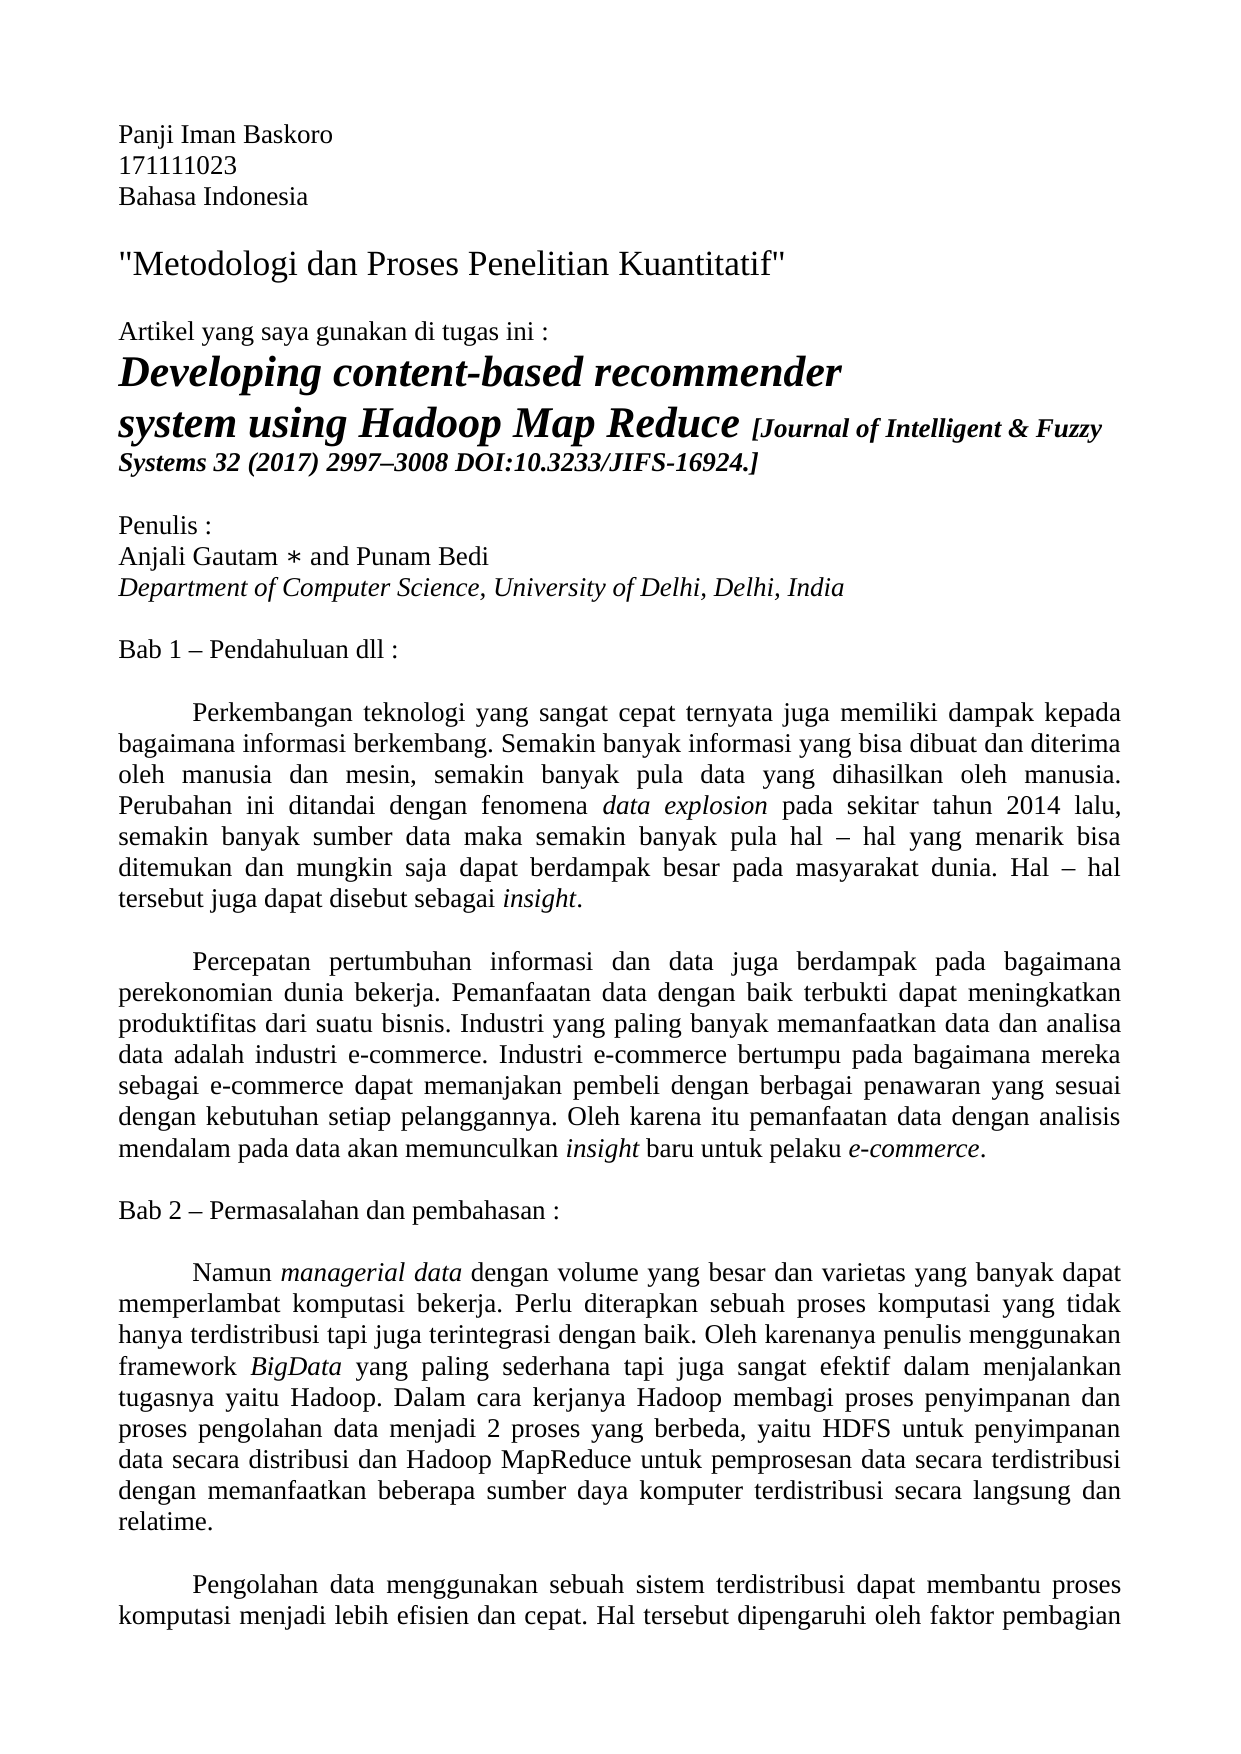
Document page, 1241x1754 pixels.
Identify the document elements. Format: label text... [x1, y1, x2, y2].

text Anjali Gautam ∗ and Punam Bedi [118, 540, 1122, 571]
text Department of Computer Science, University of Delhi, Delhi, India [118, 571, 1122, 602]
text Artikel yang saya gunakan di tugas ini : [118, 315, 1122, 346]
text Perkembangan teknologi yang sangat cepat ternyata juga memiliki dampak kepada bagaimana informasi berkembang. Semakin banyak informasi yang bisa dibuat dan diterima oleh manusia dan mesin, semakin banyak pula data yang dihasilkan oleh manusia. Perubahan ini ditandai dengan fenomena data explosion pada sekitar tahun 2014 lalu, semakin banyak sumber data maka semakin banyak pula hal – hal yang menarik bisa ditemukan dan mungkin saja dapat berdampak besar pada masyarakat dunia. Hal – hal tersebut juga dapat disebut sebagai insight. [118, 696, 1122, 914]
text "Metodologi dan Proses Penelitian Kuantitatif" [118, 243, 1122, 283]
text Namun managerial data dengan volume yang besar dan varietas yang banyak dapat memperlambat komputasi bekerja. Perlu diterapkan sebuah proses komputasi yang tidak hanya terdistribusi tapi juga terintegrasi dengan baik. Oleh karenanya penulis menggunakan framework BigData yang paling sederhana tapi juga sangat efektif dalam menjalankan tugasnya yaitu Hadoop. Dalam cara kerjanya Hadoop membagi proses penyimpanan dan proses pengolahan data menjadi 2 proses yang berbeda, yaitu HDFS untuk penyimpanan data secara distribusi dan Hadoop MapReduce untuk pemprosesan data secara terdistribusi dengan memanfaatkan beberapa sumber daya komputer terdistribusi secara langsung dan relatime. [118, 1256, 1122, 1537]
text Bab 1 – Pendahuluan dll : [118, 633, 1122, 664]
text Bahasa Indonesia [118, 180, 1122, 212]
text 171111023 [118, 149, 1122, 180]
text Pengolahan data menggunakan sebuah sistem terdistribusi dapat membantu proses komputasi menjadi lebih efisien dan cepat. Hal tersebut dipengaruhi oleh faktor pembagian [118, 1568, 1122, 1630]
text Percepatan pertumbuhan informasi dan data juga berdampak pada bagaimana perekonomian dunia bekerja. Pemanfaatan data dengan baik terbukti dapat meningkatkan produktifitas dari suatu bisnis. Industri yang paling banyak memanfaatkan data dan analisa data adalah industri e-commerce. Industri e-commerce bertumpu pada bagaimana mereka sebagai e-commerce dapat memanjakan pembeli dengan berbagai penawaran yang sesuai dengan kebutuhan setiap pelanggannya. Oleh karena itu pemanfaatan data dengan analisis mendalam pada data akan memunculkan insight baru untuk pelaku e-commerce. [118, 945, 1122, 1163]
text Bab 2 – Permasalahan dan pembahasan : [118, 1194, 1122, 1225]
text system using Hadoop Map Reduce [Journal of Intelligent & Fuzzy Systems 32 (2017) 2997–3008 DOI:10.3233/JIFS-16924.] [118, 396, 1122, 478]
text Panji Iman Baskoro [118, 118, 1122, 149]
text Developing content-based recommender [118, 346, 1122, 396]
text Penulis : [118, 509, 1122, 540]
